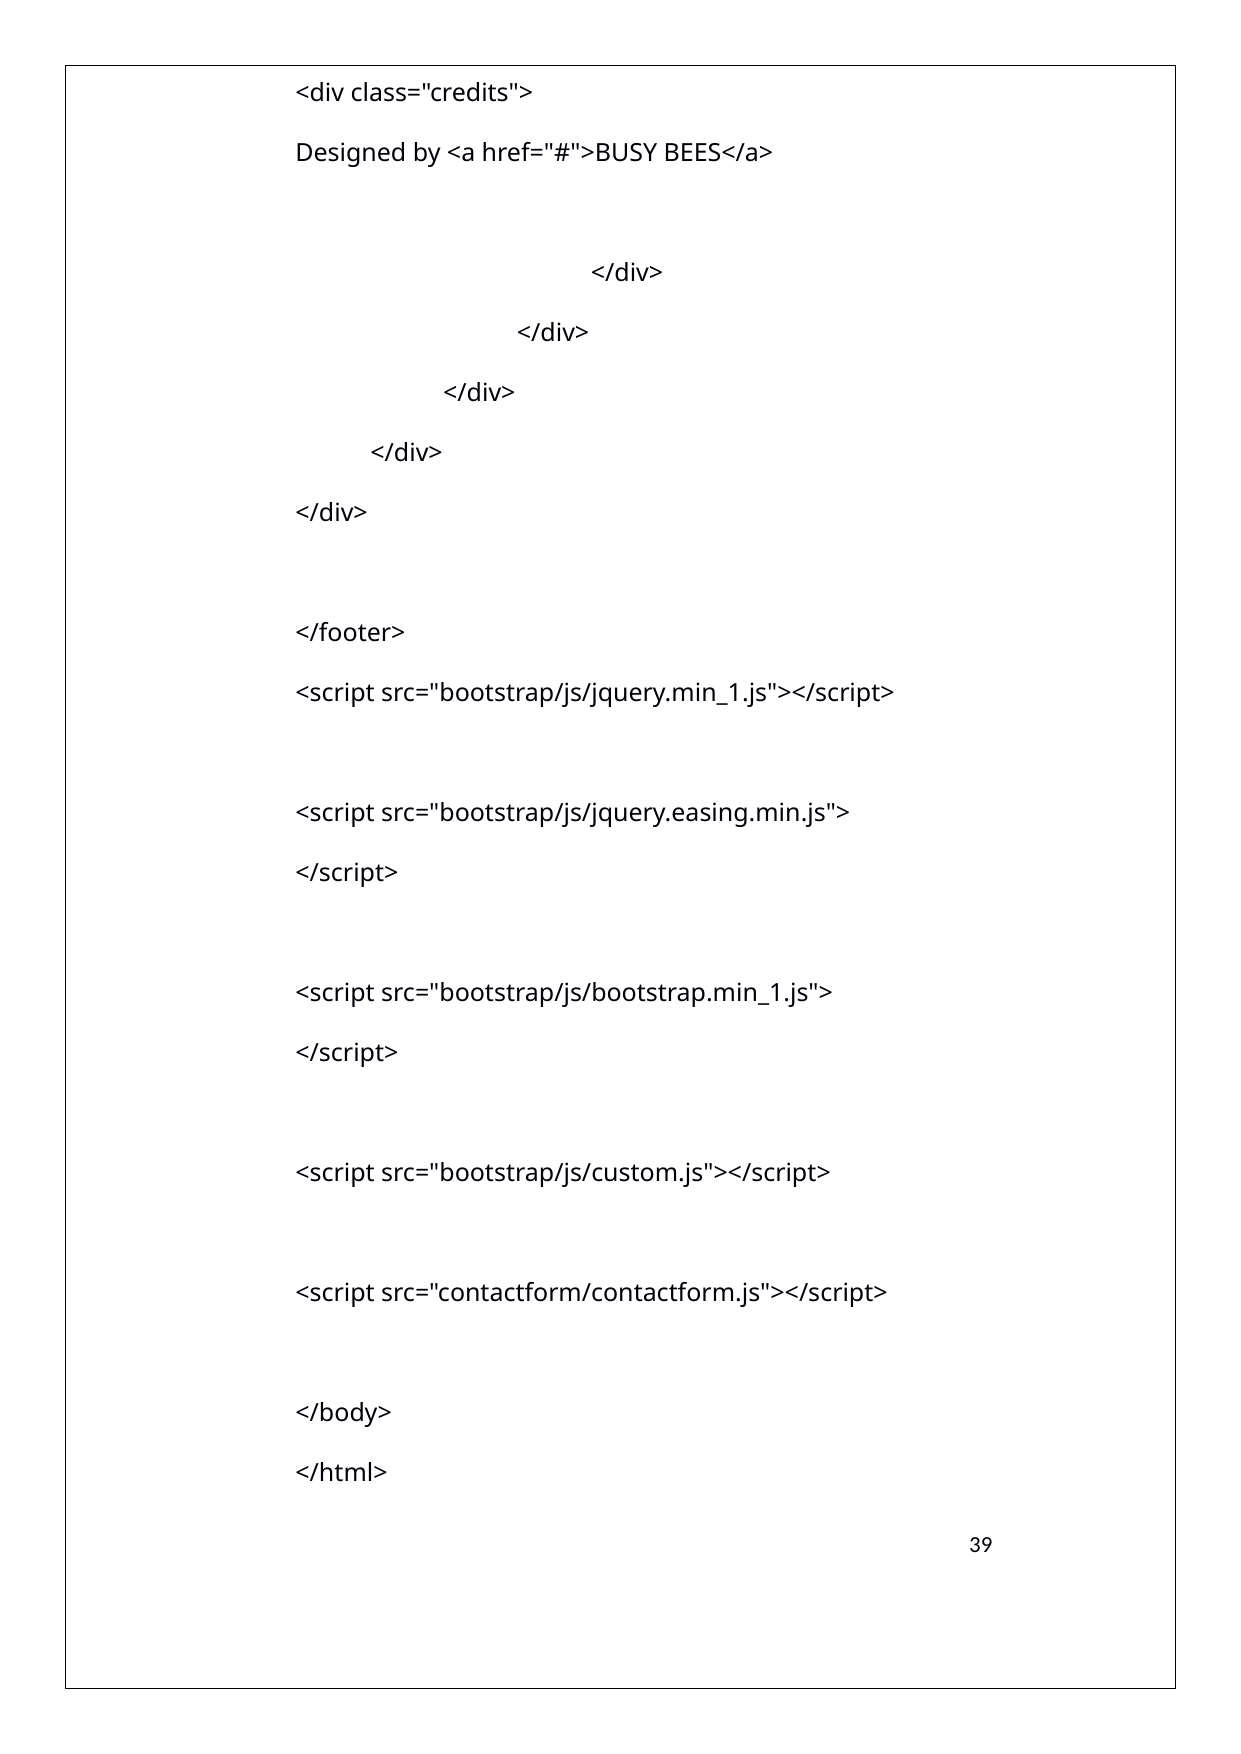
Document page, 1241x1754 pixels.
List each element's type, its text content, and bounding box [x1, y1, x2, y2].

list <script src="bootstrap/js/jquery.easing.min.js"> [295, 795, 992, 829]
list </script> [295, 1035, 992, 1069]
list </footer> [295, 615, 992, 649]
list </div> [295, 495, 992, 529]
list <script src="bootstrap/js/bootstrap.min_1.js"> [295, 975, 992, 1009]
list </body> [295, 1395, 992, 1429]
list <script src="contactform/contactform.js"></script> [295, 1275, 992, 1309]
list <div class="credits"> [295, 75, 992, 109]
list </html> [295, 1455, 992, 1489]
list </div> [295, 255, 992, 289]
list </div> [295, 315, 992, 349]
list Designed by <a href="#">BUSY BEES</a> [295, 135, 992, 169]
list </script> [295, 855, 992, 889]
list <script src="bootstrap/js/jquery.min_1.js"></script> [295, 675, 992, 709]
list </div> [370, 435, 992, 469]
list <script src="bootstrap/js/custom.js"></script> [295, 1155, 992, 1189]
list </div> [295, 375, 992, 409]
